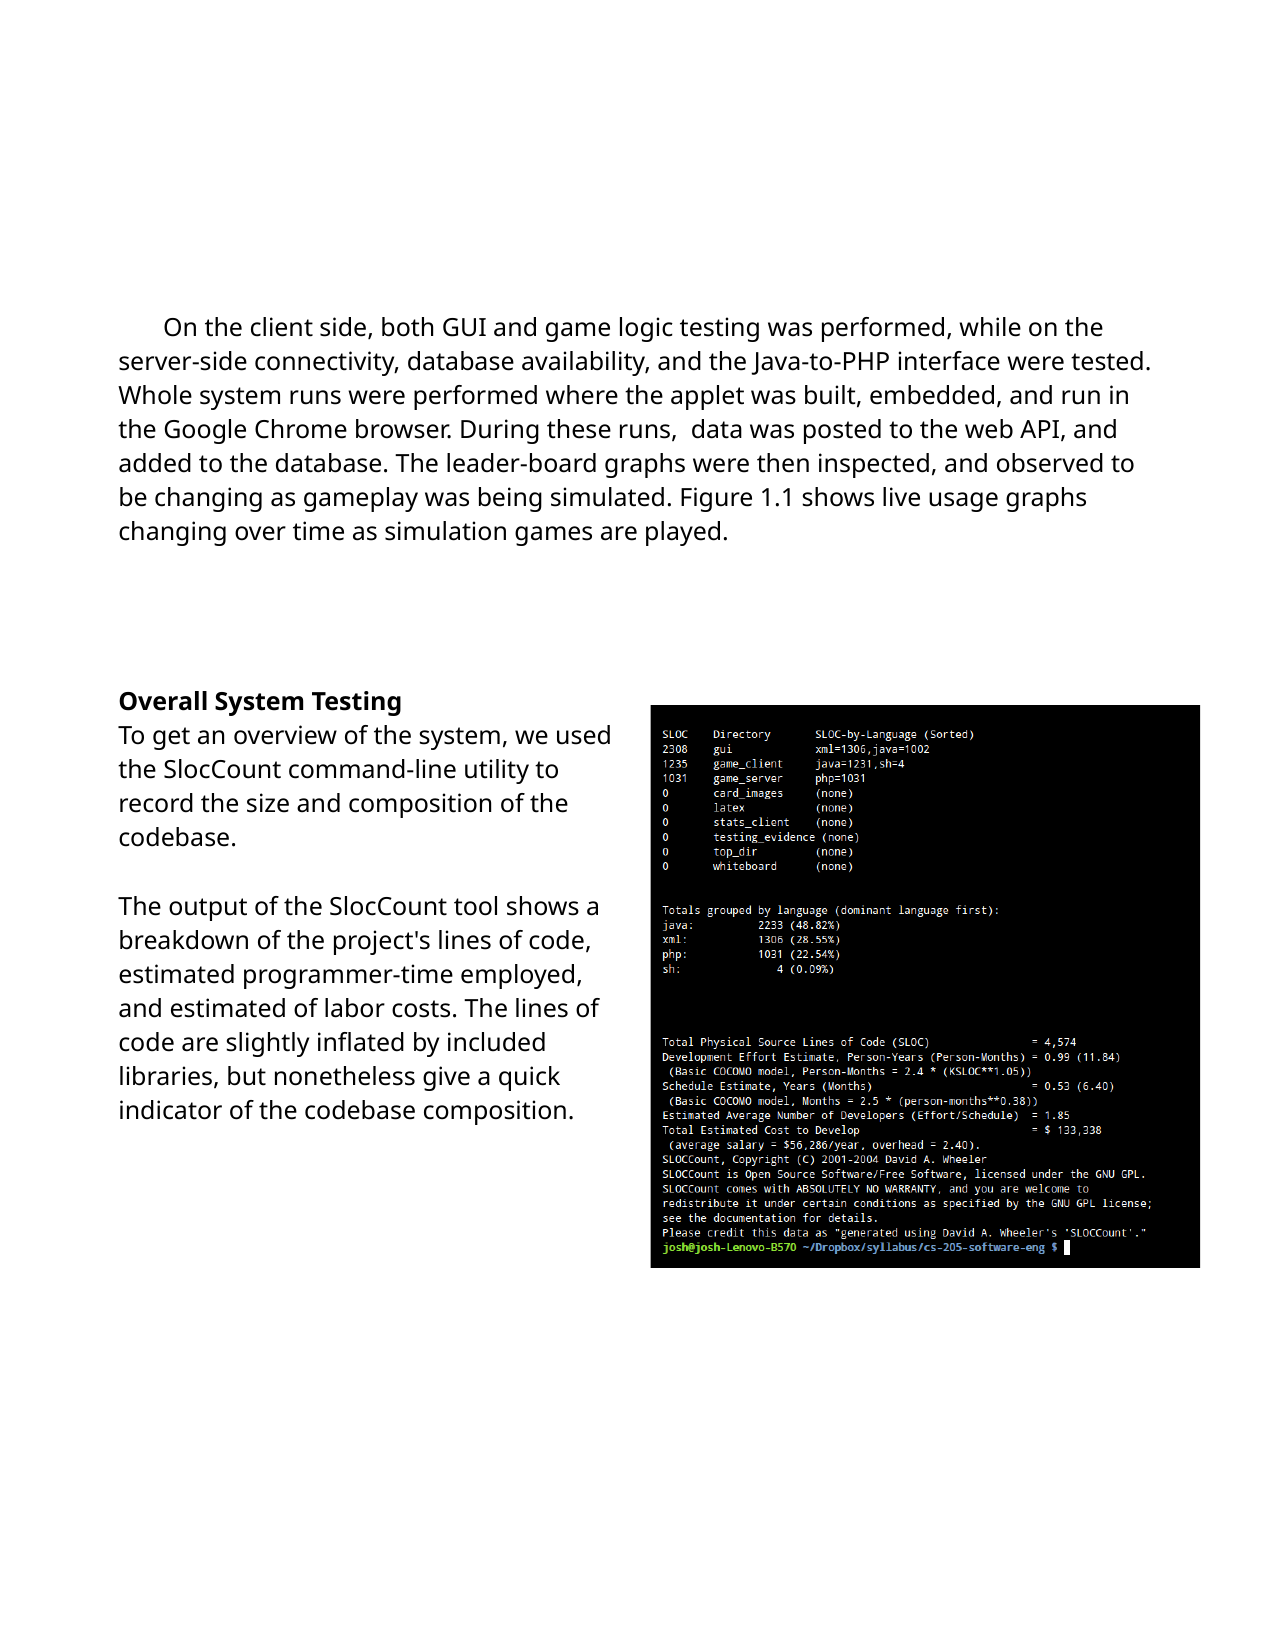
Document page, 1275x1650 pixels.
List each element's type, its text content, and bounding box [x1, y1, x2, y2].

text Whole system runs were performed where the applet was built, embedded, and run in the Google Chrome browser. During these runs, data was posted to the web API, and added to the database. The leader-board graphs were then inspected, and observed to be changing as gameplay was being simulated. Figure 1.1 shows live usage graphs changing over time as simulation games are played. [118, 377, 1157, 548]
text Overall System Testing [118, 684, 1157, 718]
text The output of the SlocCount tool shows a breakdown of the project's lines of code, estimated programmer-time employed, and estimated of labor costs. The lines of code are slightly inflated by included libraries, but nonetheless give a quick indicator of the codebase composition. [118, 888, 650, 1127]
text To get an overview of the system, we used the SlocCount command-line utility to record the size and composition of the codebase. [118, 718, 650, 854]
picture [650, 705, 1201, 1268]
text On the client side, both GUI and game logic testing was performed, while on the server-side connectivity, database availability, and the Java-to-PHP interface were tested. [118, 309, 1157, 377]
